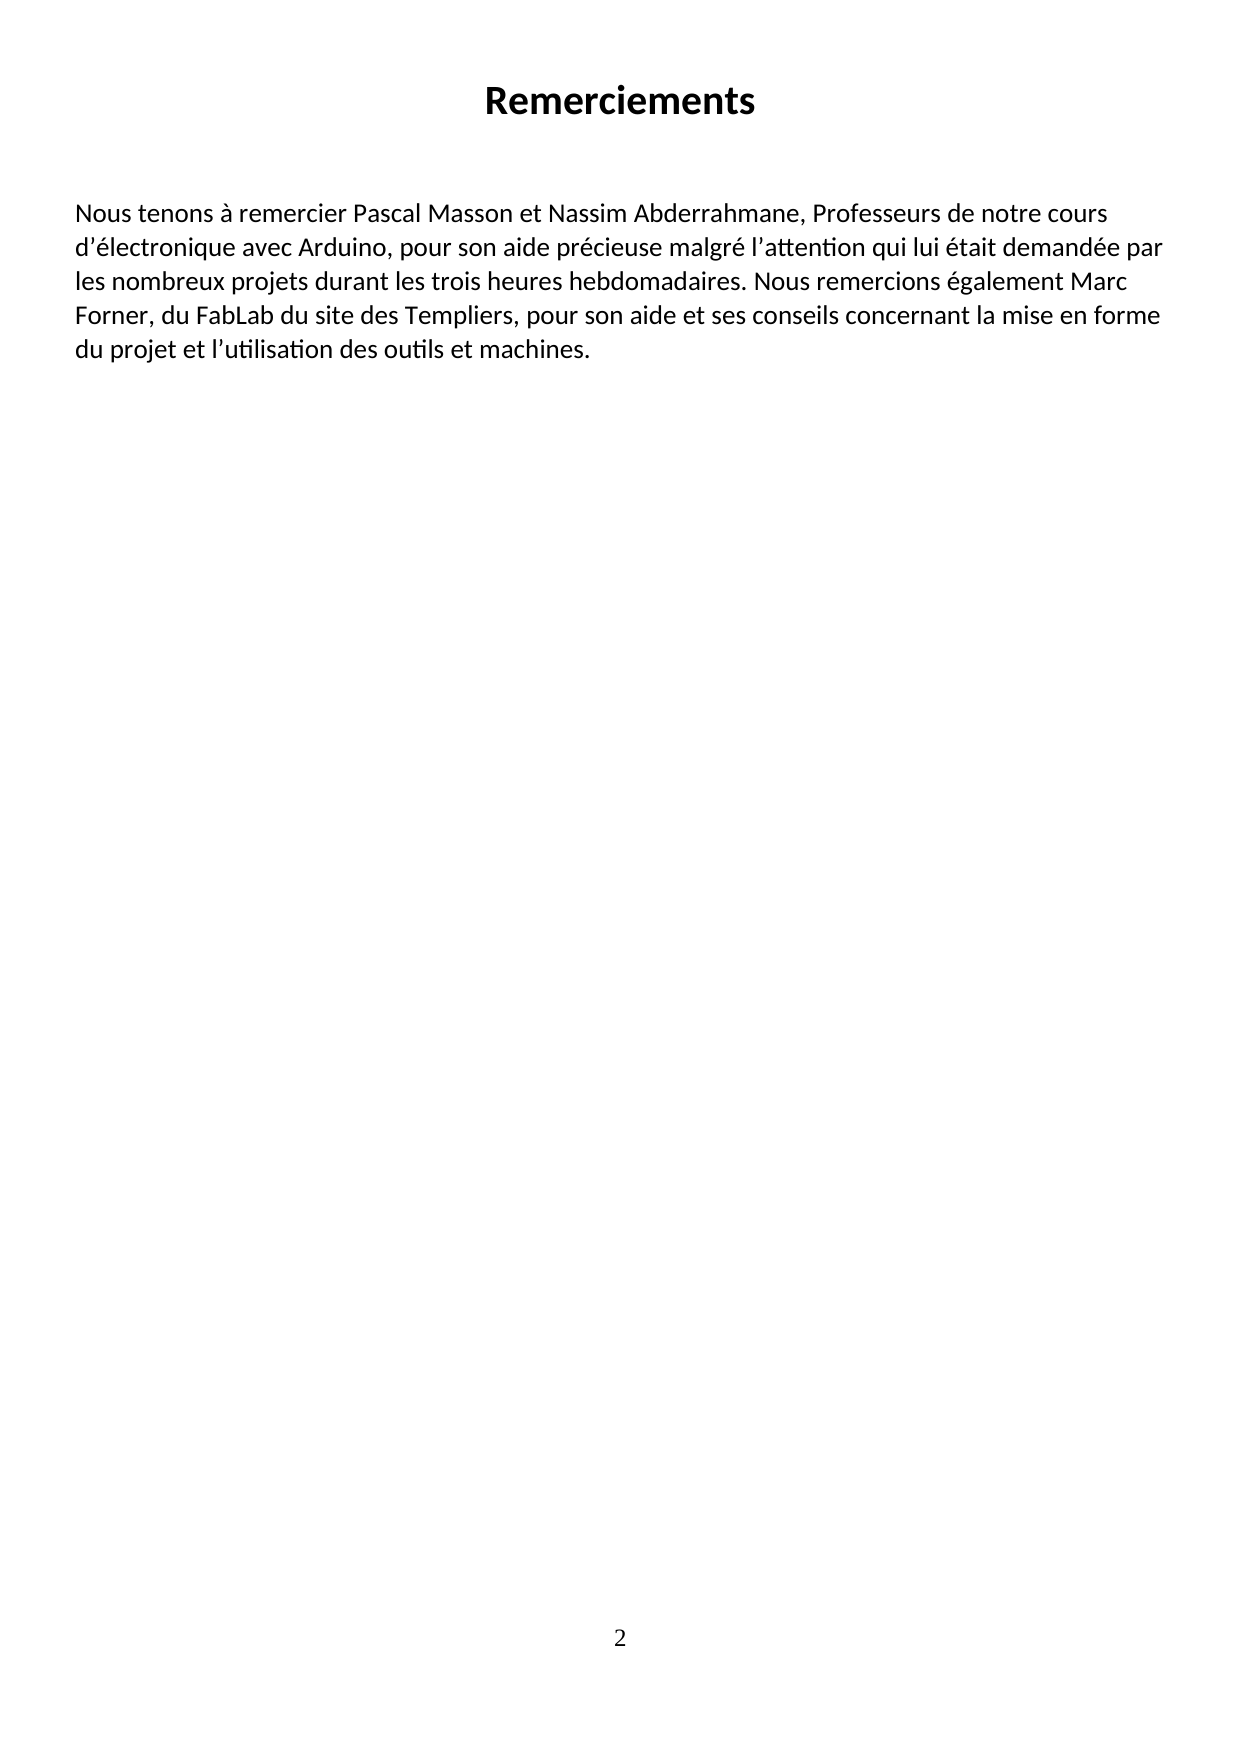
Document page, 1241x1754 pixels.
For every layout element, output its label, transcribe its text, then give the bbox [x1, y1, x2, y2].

text Remerciements [75, 74, 1165, 124]
text Nous tenons à remercier Pascal Masson et Nassim Abderrahmane, Professeurs de notre cours d’électronique avec Arduino, pour son aide précieuse malgré l’attention qui lui était demandée par les nombreux projets durant les trois heures hebdomadaires. Nous remercions également Marc Forner, du FabLab du site des Templiers, pour son aide et ses conseils concernant la mise en forme du projet et l’utilisation des outils et machines. [75, 196, 1165, 365]
